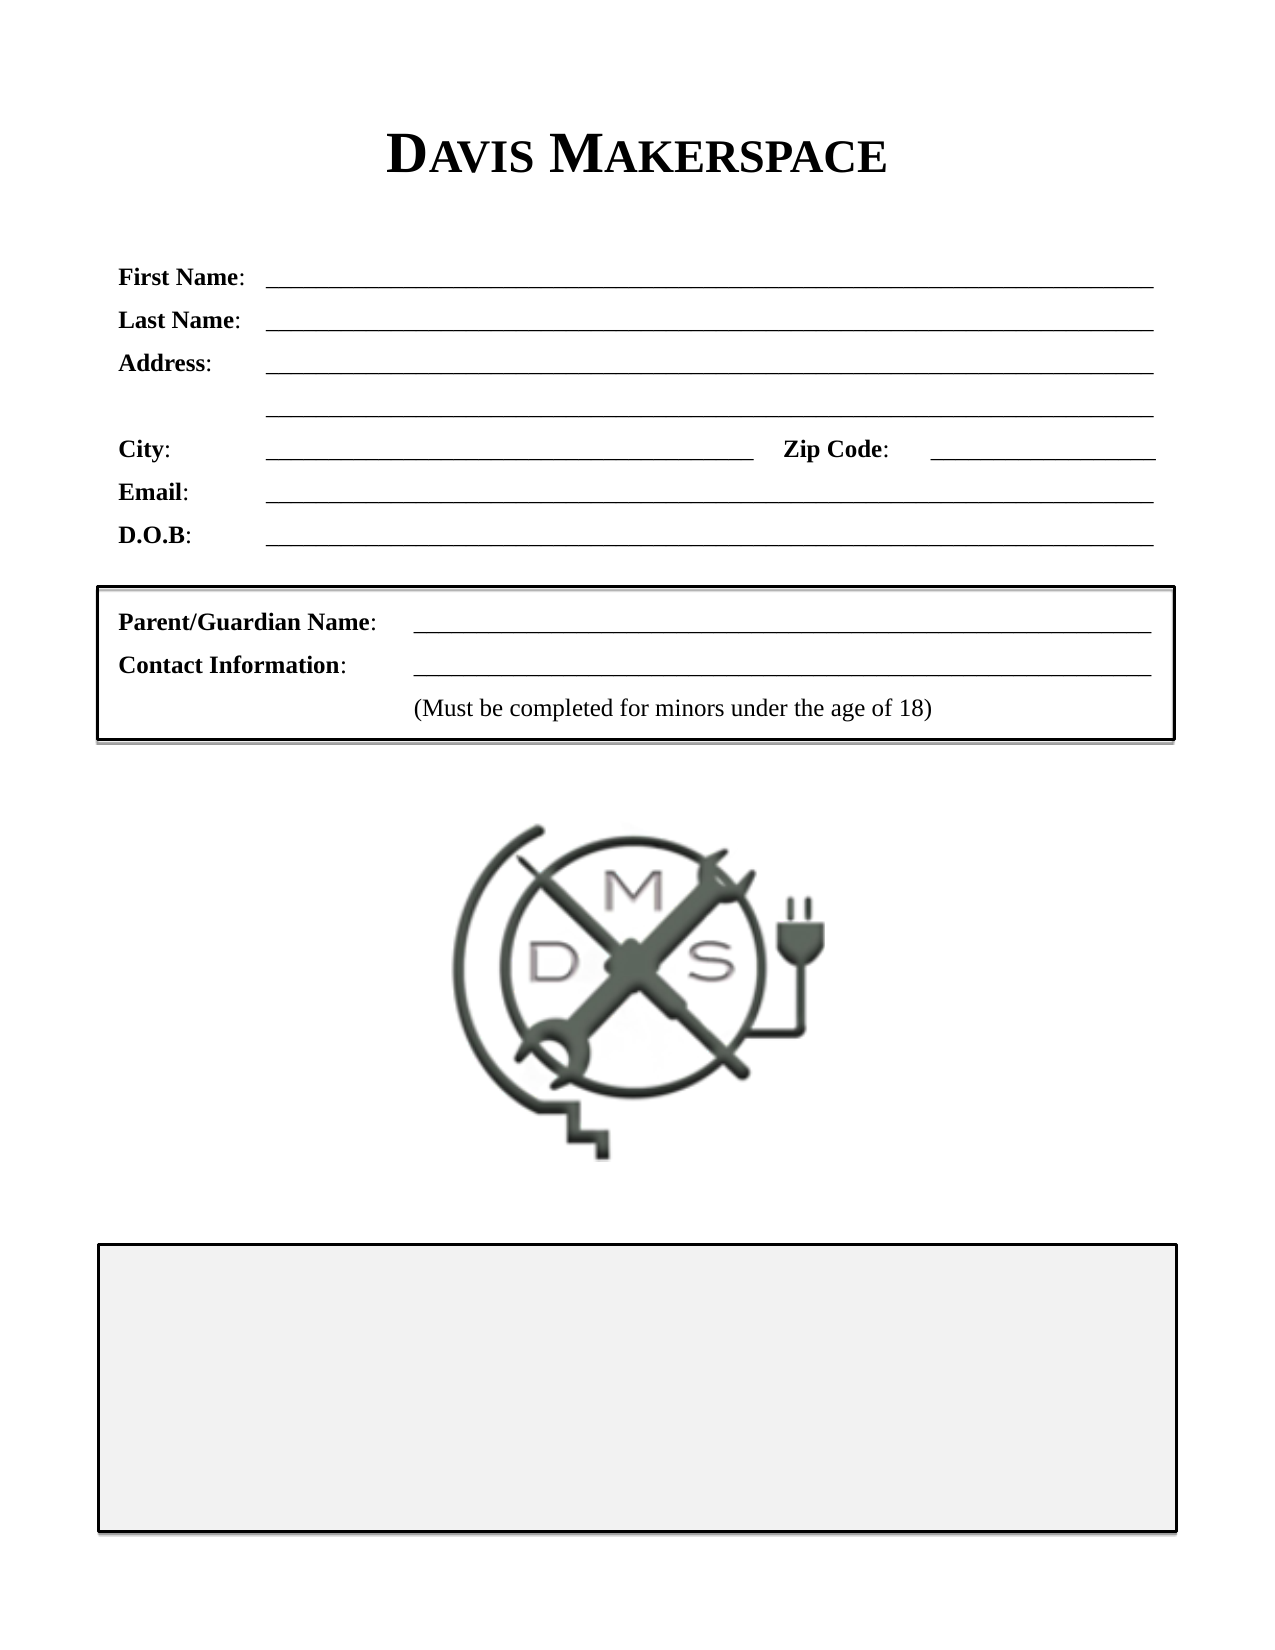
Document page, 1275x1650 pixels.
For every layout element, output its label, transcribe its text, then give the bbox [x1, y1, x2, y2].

text Last Name: _______________________________________________________________________ [118, 305, 1157, 334]
text City: _______________________________________ Zip Code: __________________ [118, 434, 1157, 463]
text First Name: _______________________________________________________________________ [118, 262, 1157, 291]
text _______________________________________________________________________ [118, 391, 1157, 420]
text Address: _______________________________________________________________________ [118, 348, 1157, 377]
text Contact Information: ___________________________________________________________ [118, 650, 1157, 679]
text Davis Makerspace [118, 118, 1157, 185]
text (Must be completed for minors under the age of 18) [340, 693, 1157, 722]
text D.O.B: _______________________________________________________________________ [118, 521, 1157, 549]
text Email: _______________________________________________________________________ [118, 477, 1157, 506]
text Parent/Guardian Name: ___________________________________________________________ [118, 607, 1157, 636]
